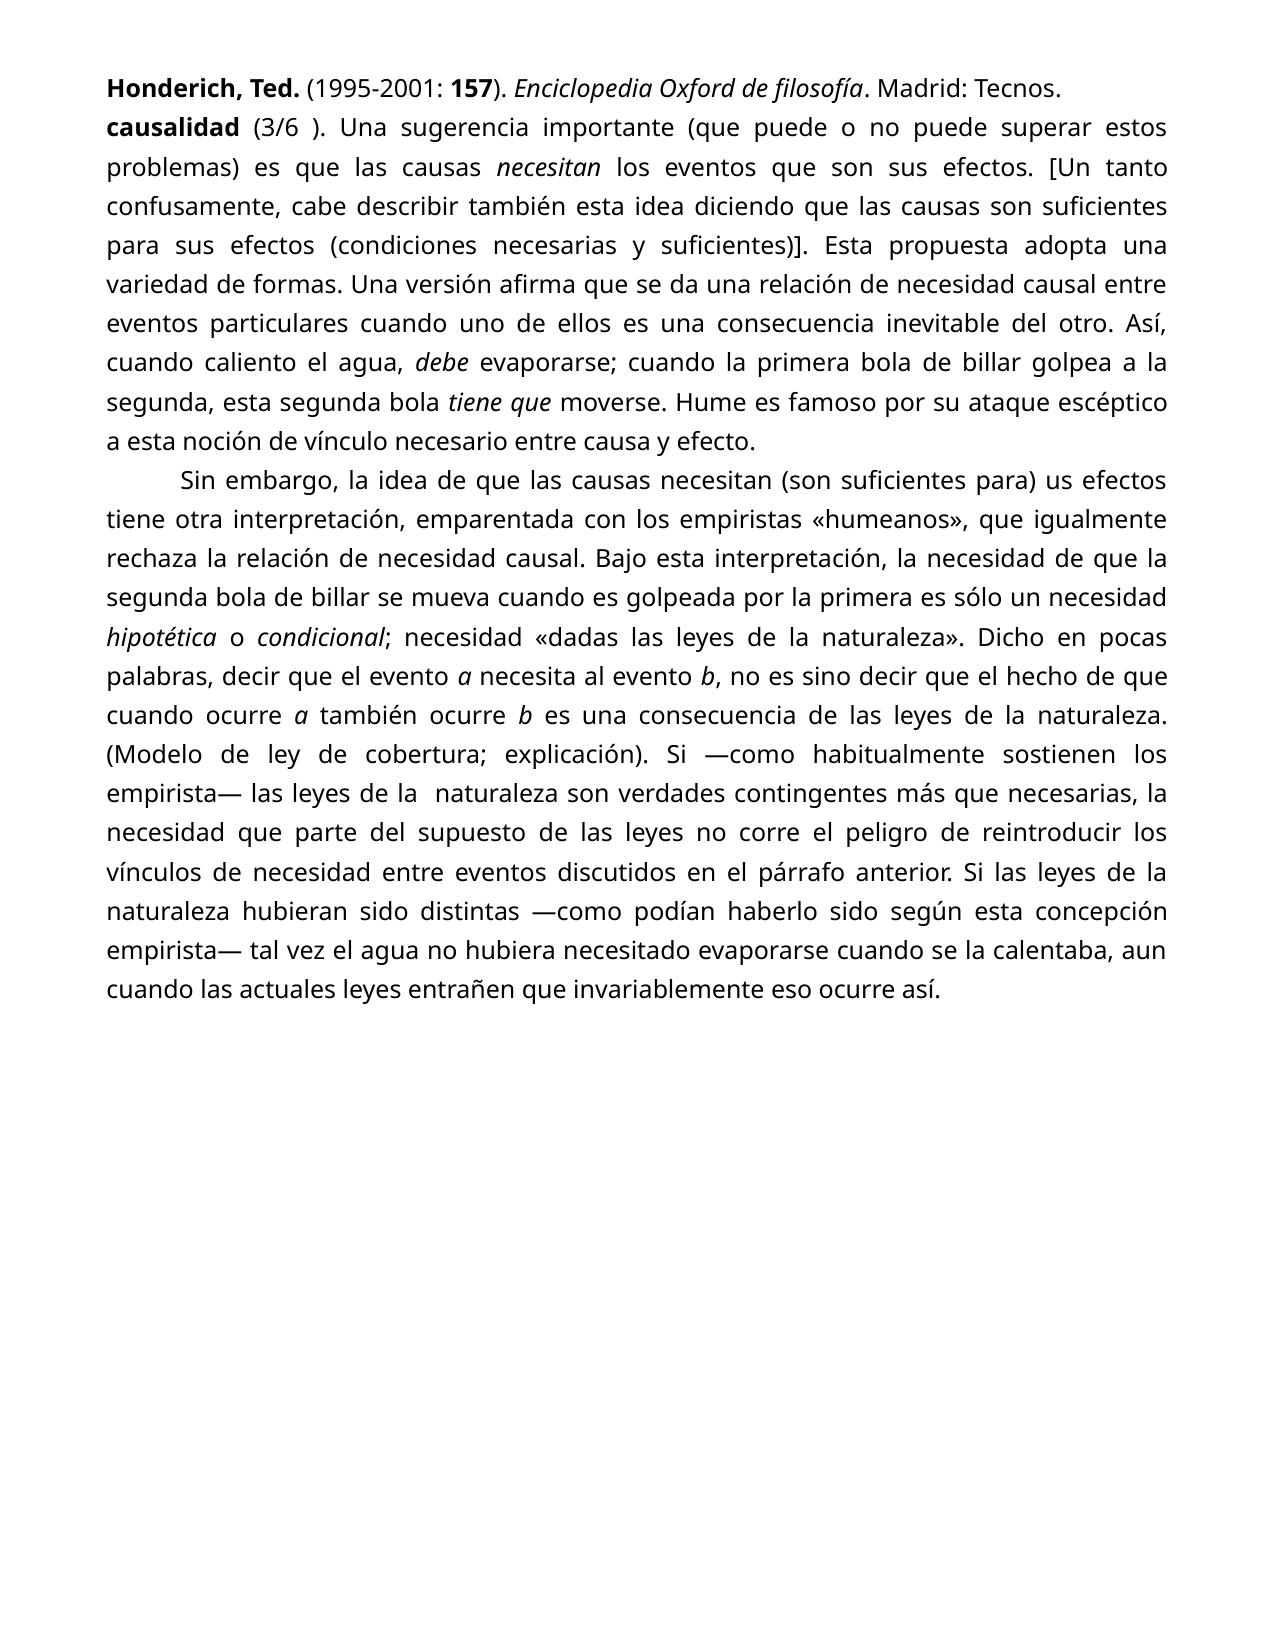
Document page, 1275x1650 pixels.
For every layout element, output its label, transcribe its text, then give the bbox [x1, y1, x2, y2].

text Sin embargo, la idea de que las causas necesitan (son suficientes para) us efectos tiene otra interpretación, emparentada con los empiristas «humeanos», que igualmente rechaza la relación de necesidad causal. Bajo esta interpretación, la necesidad de que la segunda bola de billar se mueva cuando es golpeada por la primera es sólo un necesidad hipotética o condicional; necesidad «dadas las leyes de la naturaleza». Dicho en pocas palabras, decir que el evento a necesita al evento b, no es sino decir que el hecho de que cuando ocurre a también ocurre b es una consecuencia de las leyes de la naturaleza. (Modelo de ley de cobertura; explicación). Si —como habitualmente sostienen los empirista— las leyes de la naturaleza son verdades contingentes más que necesarias, la necesidad que parte del supuesto de las leyes no corre el peligro de reintroducir los vínculos de necesidad entre eventos discutidos en el párrafo anterior. Si las leyes de la naturaleza hubieran sido distintas —como podían haberlo sido según esta concepción empirista— tal vez el agua no hubiera necesitado evaporarse cuando se la calentaba, aun cuando las actuales leyes entrañen que invariablemente eso ocurre así. [106, 462, 1169, 1006]
text causalidad (3/6 ). Una sugerencia importante (que puede o no puede superar estos problemas) es que las causas necesitan los eventos que son sus efectos. [Un tanto confusamente, cabe describir también esta idea diciendo que las causas son suficientes para sus efectos (condiciones necesarias y suficientes)]. Esta propuesta adopta una variedad de formas. Una versión afirma que se da una relación de necesidad causal entre eventos particulares cuando uno de ellos es una consecuencia inevitable del otro. Así, cuando caliento el agua, debe evaporarse; cuando la primera bola de billar golpea a la segunda, esta segunda bola tiene que moverse. Hume es famoso por su ataque escéptico a esta noción de vínculo necesario entre causa y efecto. [106, 110, 1169, 457]
text Honderich, Ted. (1995-2001: 157). Enciclopedia Oxford de filosofía. Madrid: Tecnos. [106, 71, 1169, 105]
